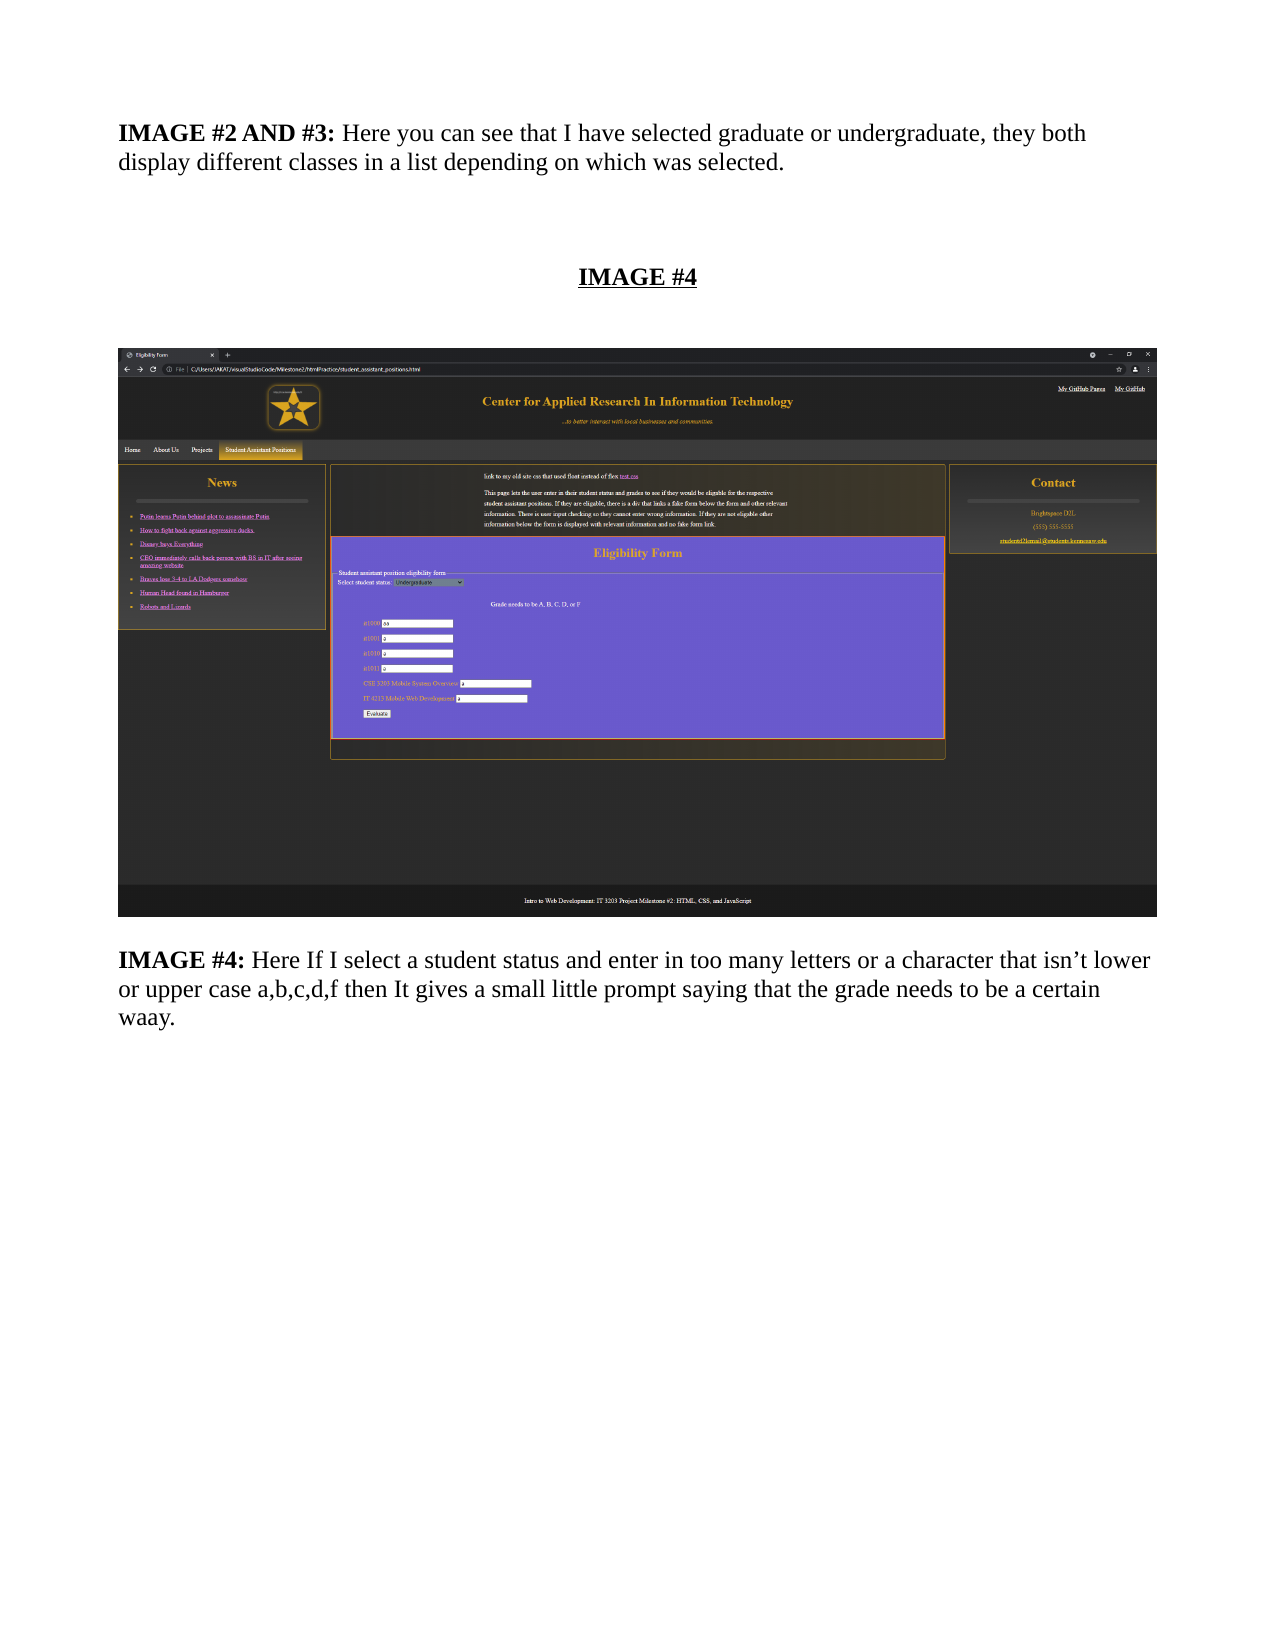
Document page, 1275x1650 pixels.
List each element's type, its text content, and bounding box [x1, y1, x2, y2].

picture [118, 348, 1157, 917]
text IMAGE #4 [118, 262, 1157, 291]
text IMAGE #4: Here If I select a student status and enter in too many letters or a character that isn’t lower or upper case a,b,c,d,f then It gives a small little prompt saying that the grade needs to be a certain waay. [118, 945, 1157, 1031]
text IMAGE #2 AND #3: Here you can see that I have selected graduate or undergraduate, they both display different classes in a list depending on which was selected. [118, 118, 1157, 176]
